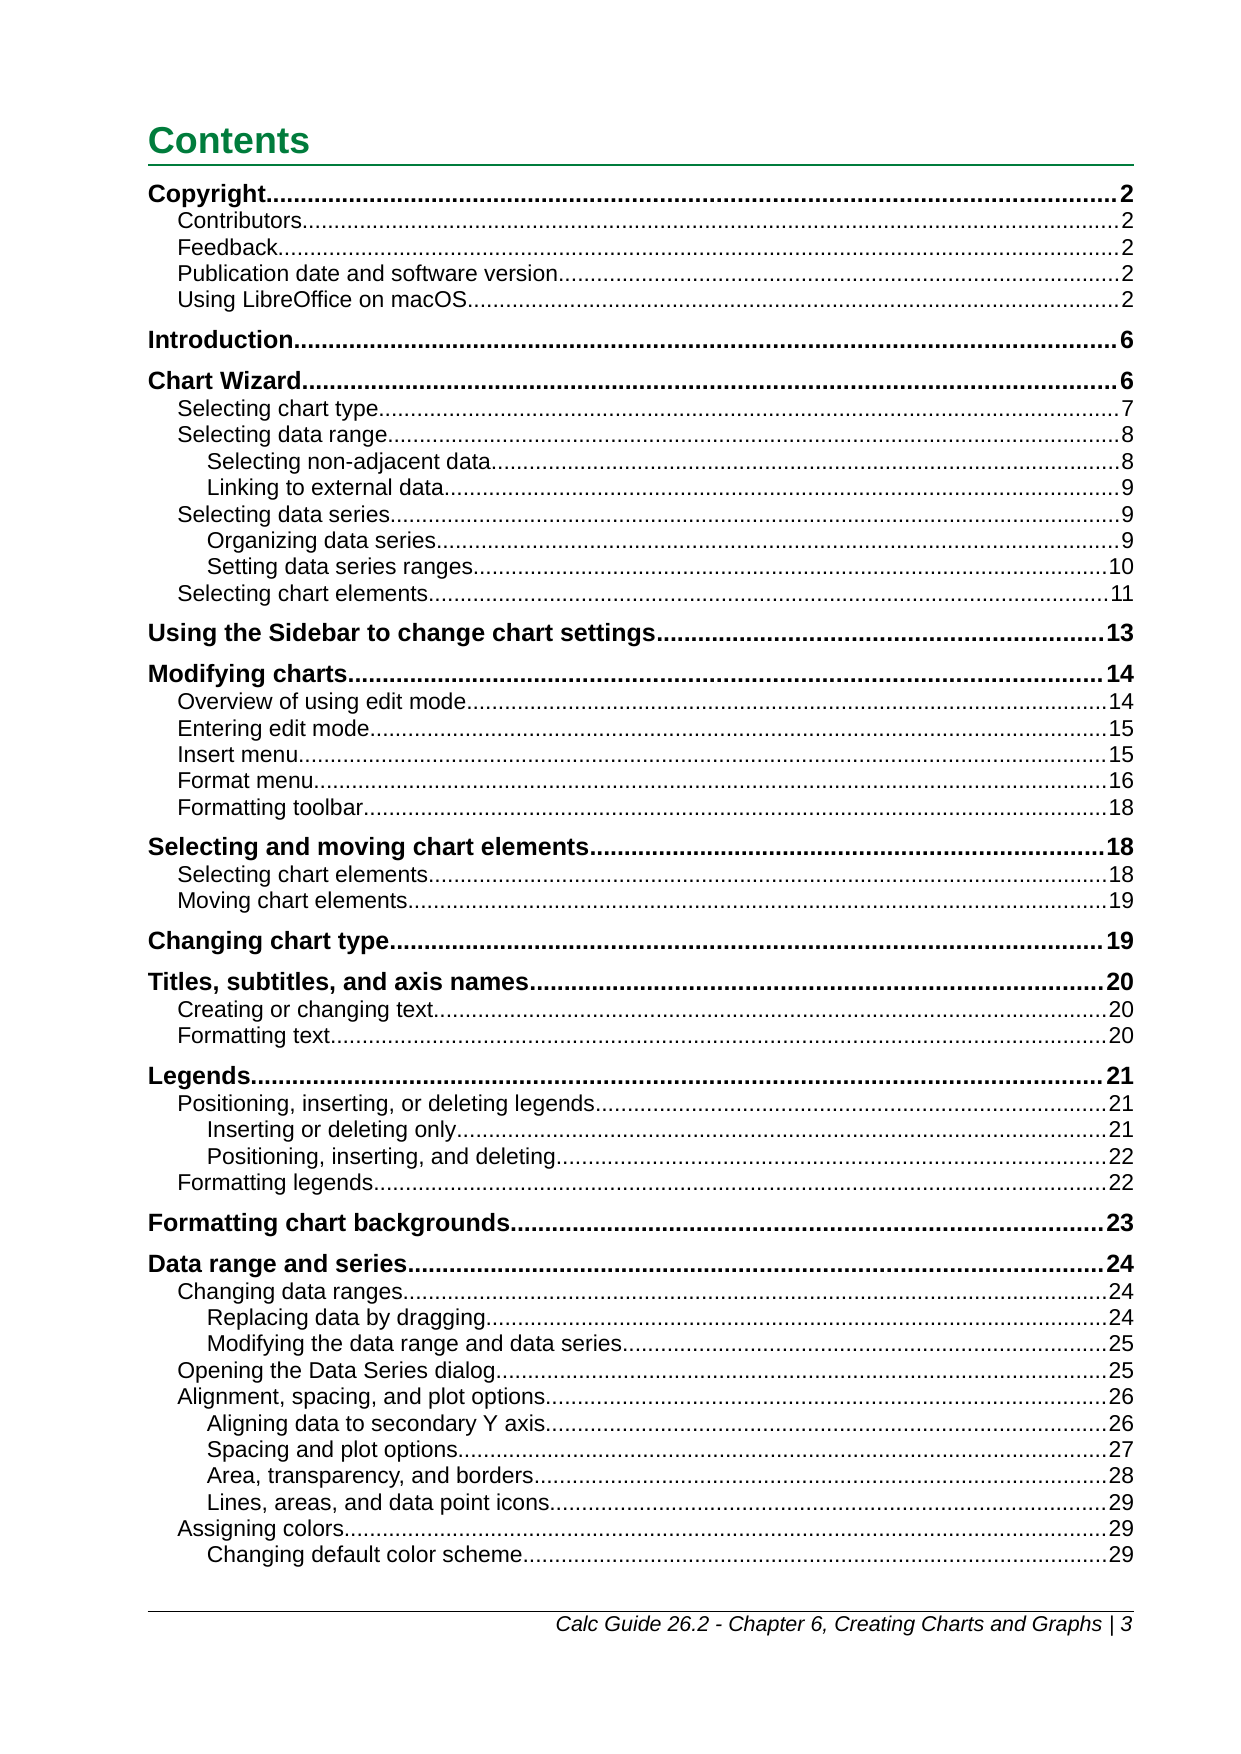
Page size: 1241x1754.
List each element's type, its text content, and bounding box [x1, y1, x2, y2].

text Organizing data series 9 [207, 527, 1134, 553]
subtitle Contents [148, 118, 1134, 164]
text Using the Sidebar to change chart settings 13 [148, 618, 1134, 647]
text Selecting chart elements 18 [177, 861, 1134, 887]
text Contributors 2 [177, 207, 1134, 234]
text Inserting or deleting only 21 [207, 1116, 1134, 1143]
text Changing chart type 19 [148, 926, 1134, 955]
text Entering edit mode 15 [177, 714, 1134, 741]
text Formatting text 20 [177, 1022, 1134, 1049]
text Moving chart elements 19 [177, 887, 1134, 914]
text Assigning colors 29 [177, 1515, 1134, 1541]
text Selecting data range 8 [177, 421, 1134, 448]
text Selecting chart elements 11 [177, 579, 1134, 606]
text Opening the Data Series dialog 25 [177, 1357, 1134, 1383]
text Formatting legends 22 [177, 1169, 1134, 1195]
text Legends 21 [148, 1061, 1134, 1090]
text Formatting chart backgrounds 23 [148, 1208, 1134, 1237]
text Selecting chart type 7 [177, 395, 1134, 421]
text Copyright 2 [148, 179, 1134, 207]
text Changing default color scheme 29 [207, 1541, 1134, 1568]
text Linking to external data 9 [207, 474, 1134, 501]
text Selecting non-adjacent data 8 [207, 448, 1134, 474]
text Changing data ranges 24 [177, 1278, 1134, 1304]
text Using LibreOffice on macOS 2 [177, 286, 1134, 313]
text Alignment, spacing, and plot options 26 [177, 1383, 1134, 1409]
text Spacing and plot options 27 [207, 1436, 1134, 1462]
text Replacing data by dragging 24 [207, 1304, 1134, 1330]
text Insert menu 15 [177, 741, 1134, 767]
text Lines, areas, and data point icons 29 [207, 1488, 1134, 1515]
text Feedback 2 [177, 234, 1134, 260]
text Format menu 16 [177, 767, 1134, 794]
text Modifying charts 14 [148, 659, 1134, 688]
text Overview of using edit mode 14 [177, 688, 1134, 714]
text Positioning, inserting, or deleting legends 21 [177, 1090, 1134, 1116]
text Area, transparency, and borders 28 [207, 1462, 1134, 1488]
text Creating or changing text 20 [177, 996, 1134, 1022]
text Positioning, inserting, and deleting 22 [207, 1143, 1134, 1169]
text Introduction 6 [148, 325, 1134, 354]
text Data range and series 24 [148, 1249, 1134, 1278]
text Formatting toolbar 18 [177, 794, 1134, 820]
text Modifying the data range and data series 25 [207, 1330, 1134, 1357]
text Selecting data series 9 [177, 501, 1134, 527]
text Chart Wizard 6 [148, 366, 1134, 395]
text Publication date and software version 2 [177, 260, 1134, 286]
text Selecting and moving chart elements 18 [148, 832, 1134, 861]
text Setting data series ranges 10 [207, 553, 1134, 579]
text Titles, subtitles, and axis names 20 [148, 967, 1134, 996]
text Aligning data to secondary Y axis 26 [207, 1409, 1134, 1436]
